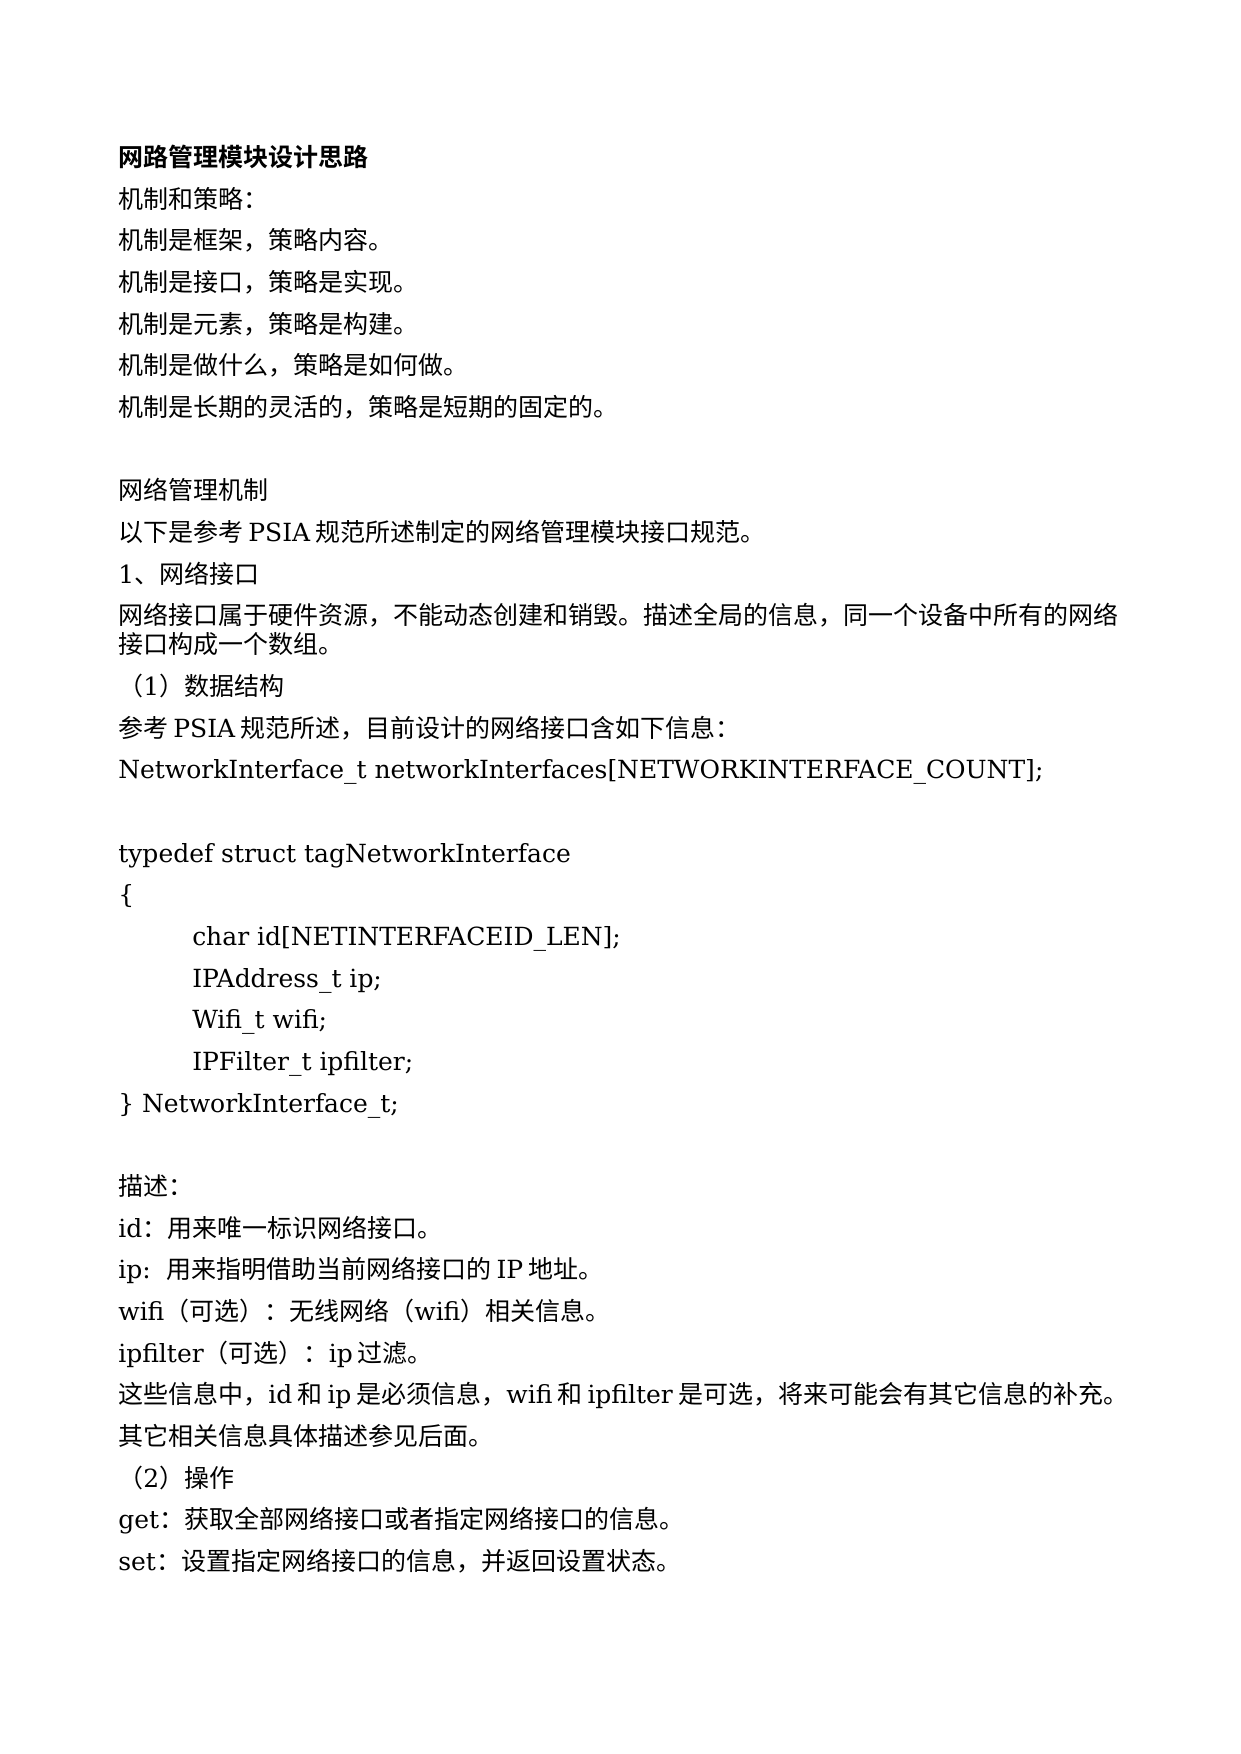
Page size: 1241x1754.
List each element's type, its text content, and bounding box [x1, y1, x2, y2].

text typedef struct tagNetworkInterface [118, 839, 1122, 868]
text ipfilter（可选）：ip过滤。 [118, 1339, 1122, 1368]
text 机制是做什么，策略是如何做。 [118, 351, 1122, 381]
text wifi（可选）：无线网络（wifi）相关信息。 [118, 1297, 1122, 1326]
text 网络管理机制 [118, 476, 1122, 506]
text { [118, 881, 1122, 910]
text } NetworkInterface_t; [118, 1089, 1122, 1118]
subtitle 网路管理模块设计思路 [118, 143, 1122, 172]
text IPFilter_t ipfilter; [118, 1047, 1122, 1076]
text 机制是框架，策略内容。 [118, 226, 1122, 256]
text 机制和策略： [118, 185, 1122, 214]
text 描述： [118, 1172, 1122, 1201]
text 机制是元素，策略是构建。 [118, 310, 1122, 339]
text set：设置指定网络接口的信息，并返回设置状态。 [118, 1547, 1122, 1576]
text 1、网络接口 [118, 560, 1122, 589]
text 机制是接口，策略是实现。 [118, 268, 1122, 297]
text 其它相关信息具体描述参见后面。 [118, 1422, 1122, 1451]
text char id[NETINTERFACEID_LEN]; [118, 922, 1122, 951]
text Wifi_t wifi; [118, 1006, 1122, 1035]
text 以下是参考PSIA规范所述制定的网络管理模块接口规范。 [118, 518, 1122, 547]
text （1）数据结构 [118, 672, 1122, 701]
text （2）操作 [118, 1464, 1122, 1493]
text NetworkInterface_t networkInterfaces[NETWORKINTERFACE_COUNT]; [118, 756, 1122, 785]
text 网络接口属于硬件资源，不能动态创建和销毁。描述全局的信息，同一个设备中所有的网络接口构成一个数组。 [118, 601, 1122, 660]
text ip: 用来指明借助当前网络接口的IP地址。 [118, 1256, 1122, 1285]
text id：用来唯一标识网络接口。 [118, 1214, 1122, 1243]
text get：获取全部网络接口或者指定网络接口的信息。 [118, 1506, 1122, 1535]
text IPAddress_t ip; [118, 964, 1122, 993]
text 参考PSIA规范所述，目前设计的网络接口含如下信息： [118, 714, 1122, 743]
text 这些信息中，id和ip是必须信息，wifi和ipfilter是可选，将来可能会有其它信息的补充。 [118, 1381, 1122, 1410]
text 机制是长期的灵活的，策略是短期的固定的。 [118, 393, 1122, 422]
